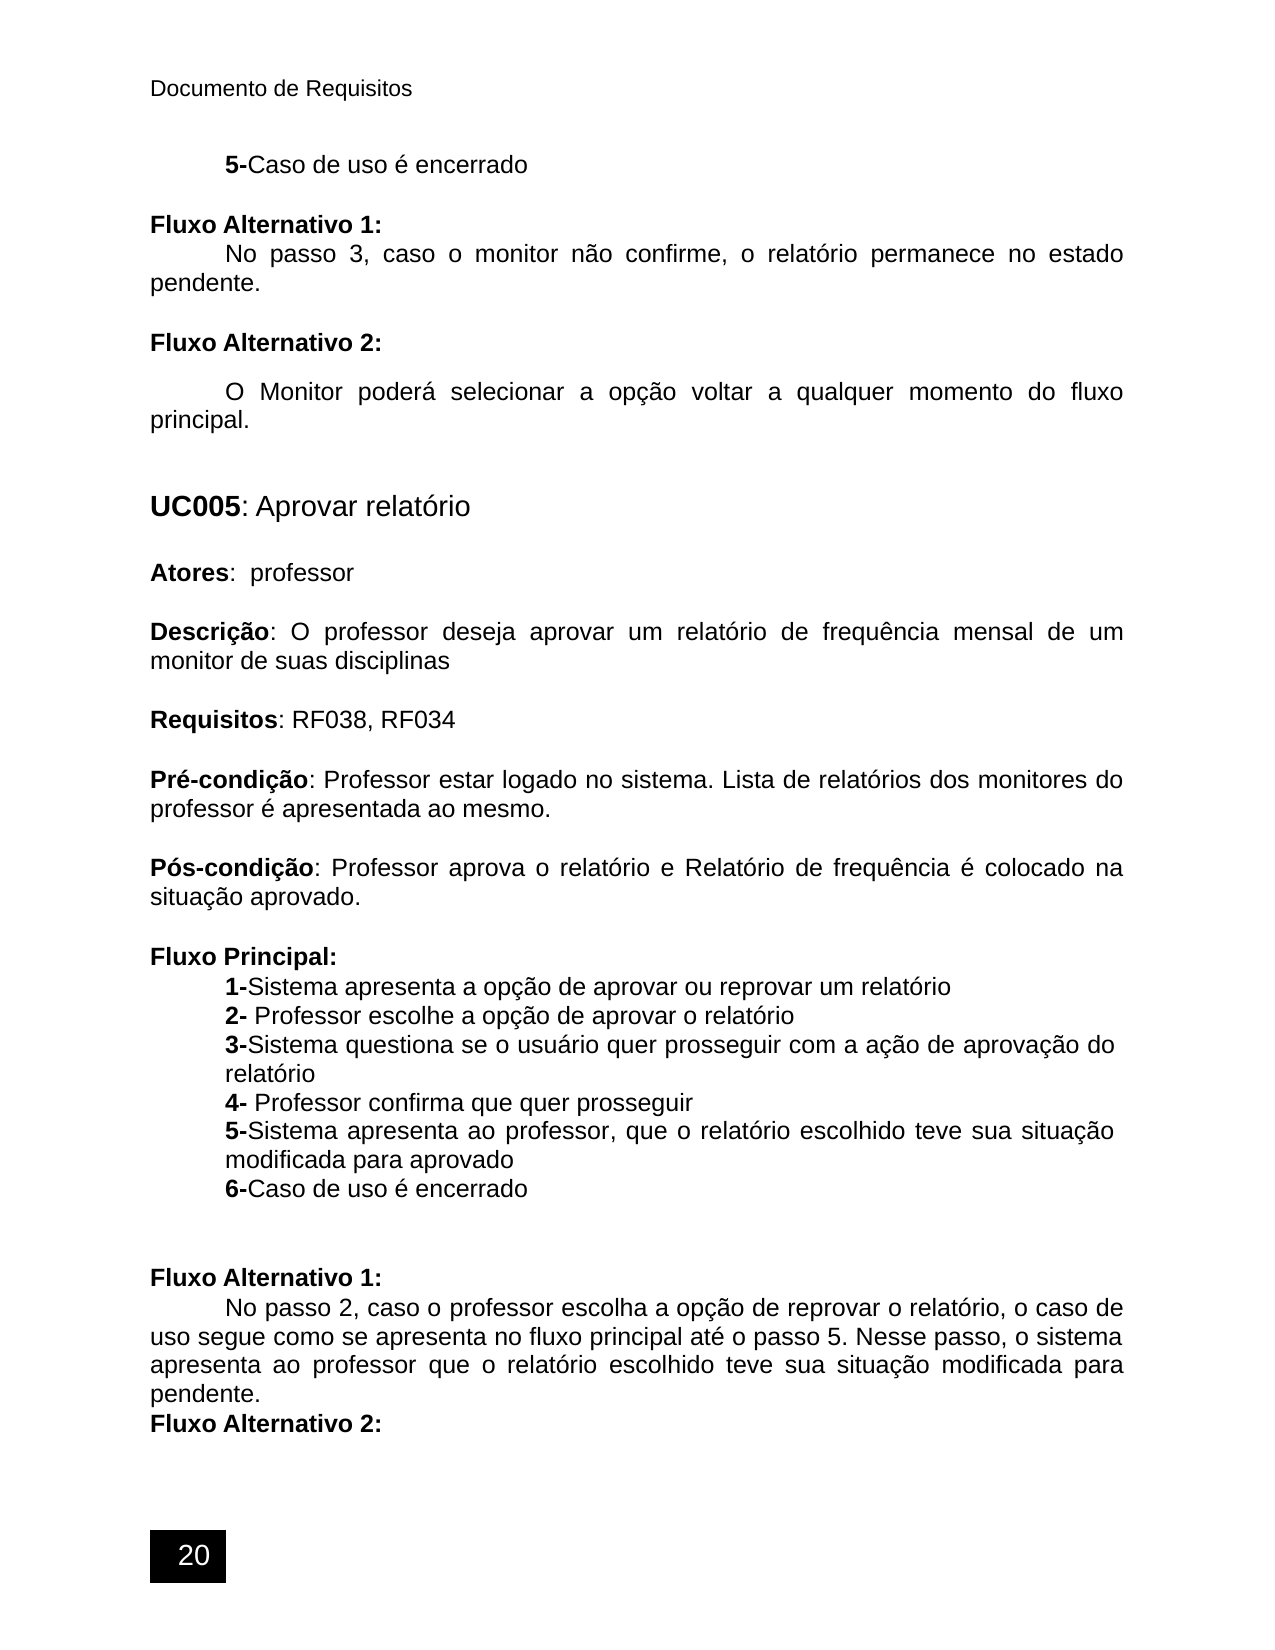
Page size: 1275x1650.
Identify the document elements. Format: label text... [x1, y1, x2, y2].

text 5-Caso de uso é encerrado [150, 150, 1125, 179]
text 1-Sistema apresenta a opção de aprovar ou reprovar um relatório [150, 971, 1125, 1000]
subtitle UC005: Aprovar relatório [150, 489, 1125, 523]
text 5-Sistema apresenta ao professor, que o relatório escolhido teve sua situação modificada para aprovado [150, 1116, 1125, 1174]
text Pós-condição: Professor aprova o relatório e Relatório de frequência é colocado na situação aprovado. [150, 853, 1125, 911]
text Fluxo Alternativo 1: [150, 209, 1125, 238]
text 4- Professor confirma que quer prosseguir [150, 1087, 1125, 1116]
text Descrição: O professor deseja aprovar um relatório de frequência mensal de um monitor de suas disciplinas [150, 617, 1125, 674]
text 6-Caso de uso é encerrado [150, 1174, 1125, 1202]
text Fluxo Alternativo 1: [150, 1263, 1125, 1292]
text O Monitor poderá selecionar a opção voltar a qualquer momento do fluxo principal. [150, 377, 1125, 434]
text 2- Professor escolhe a opção de aprovar o relatório [150, 1001, 1125, 1030]
text Fluxo Alternativo 2: [150, 328, 1125, 356]
text Fluxo Principal: [150, 942, 1125, 970]
text Atores: professor [150, 557, 1125, 586]
text No passo 3, caso o monitor não confirme, o relatório permanece no estado pendente. [150, 239, 1125, 297]
text 3-Sistema questiona se o usuário quer prosseguir com a ação de aprovação do relatório [150, 1030, 1125, 1087]
text No passo 2, caso o professor escolha a opção de reprovar o relatório, o caso de uso segue como se apresenta no fluxo principal até o passo 5. Nesse passo, o sistema apresenta ao professor que o relatório escolhido teve sua situação modificada para pendente. [150, 1293, 1125, 1408]
text Requisitos: RF038, RF034 [150, 705, 1125, 734]
text Fluxo Alternativo 2: [150, 1409, 1125, 1438]
text Pré-condição: Professor estar logado no sistema. Lista de relatórios dos monitores do professor é apresentada ao mesmo. [150, 765, 1125, 822]
